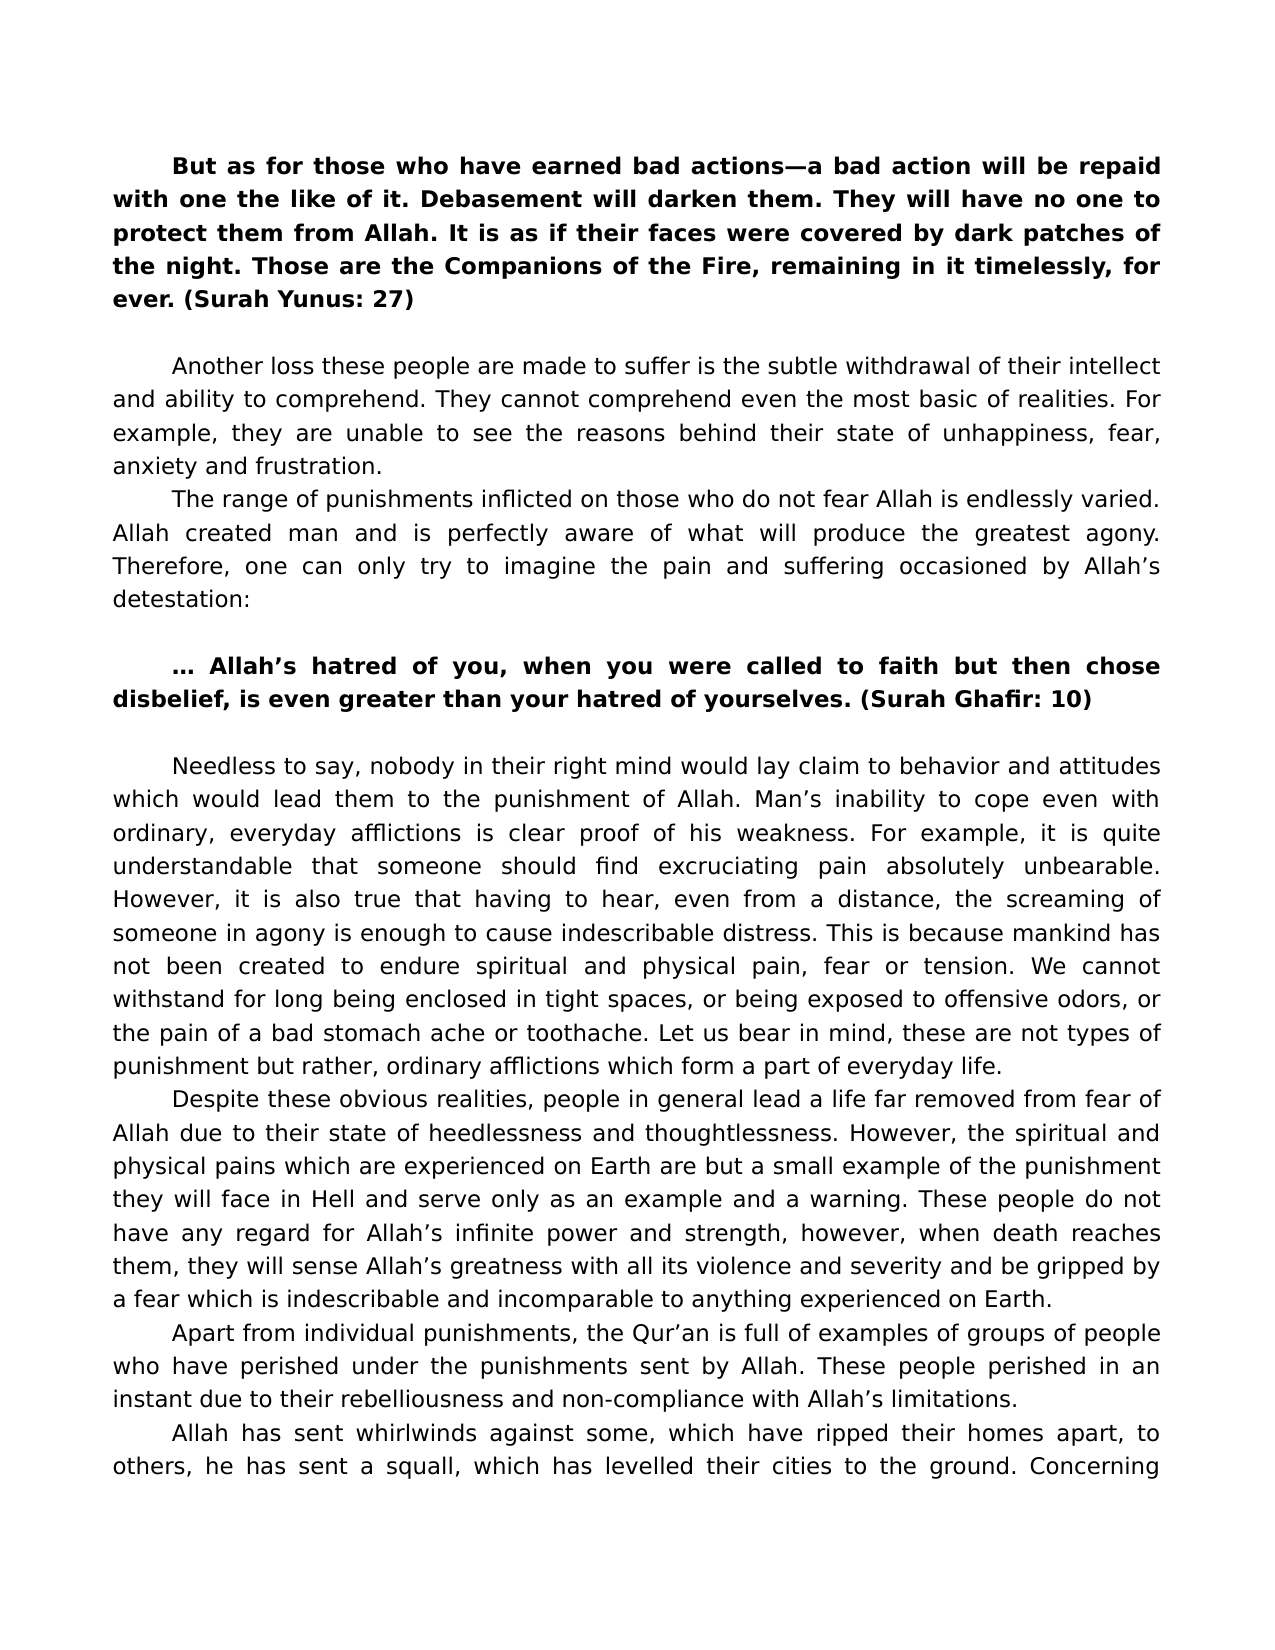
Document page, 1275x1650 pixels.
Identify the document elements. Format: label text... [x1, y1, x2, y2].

text But as for those who have earned bad actions—a bad action will be repaid with one the like of it. Debasement will darken them. They will have no one to protect them from Allah. It is as if their faces were covered by dark patches of the night. Those are the Companions of the Fire, remaining in it timelessly, for ever. (Surah Yunus: 27) [112, 148, 1162, 314]
text Allah has sent whirlwinds against some, which have ripped their homes apart, to others, he has sent a squall, which has levelled their cities to the ground. Concerning [112, 1414, 1162, 1481]
text Despite these obvious realities, people in general lead a life far removed from fear of Allah due to their state of heedlessness and thoughtlessness. However, the spiritual and physical pains which are experienced on Earth are but a small example of the punishment they will face in Hell and serve only as an example and a warning. These people do not have any regard for Allah’s infinite power and strength, however, when death reaches them, they will sense Allah’s greatness with all its violence and severity and be gripped by a fear which is indescribable and incomparable to anything experienced on Earth. [112, 1081, 1162, 1314]
text Apart from individual punishments, the Qur’an is full of examples of groups of people who have perished under the punishments sent by Allah. These people perished in an instant due to their rebelliousness and non-compliance with Allah’s limitations. [112, 1314, 1162, 1414]
text Another loss these people are made to suffer is the subtle withdrawal of their intellect and ability to comprehend. They cannot comprehend even the most basic of realities. For example, they are unable to see the reasons behind their state of unhappiness, fear, anxiety and frustration. [112, 348, 1162, 481]
text The range of punishments inflicted on those who do not fear Allah is endlessly varied. Allah created man and is perfectly aware of what will produce the greatest agony. Therefore, one can only try to imagine the pain and suffering occasioned by Allah’s detestation: [112, 481, 1162, 614]
text Needless to say, nobody in their right mind would lay claim to behavior and attitudes which would lead them to the punishment of Allah. Man’s inability to cope even with ordinary, everyday afflictions is clear proof of his weakness. For example, it is quite understandable that someone should find excruciating pain absolutely unbearable. However, it is also true that having to hear, even from a distance, the screaming of someone in agony is enough to cause indescribable distress. This is because mankind has not been created to endure spiritual and physical pain, fear or tension. We cannot withstand for long being enclosed in tight spaces, or being exposed to offensive odors, or the pain of a bad stomach ache or toothache. Let us bear in mind, these are not types of punishment but rather, ordinary afflictions which form a part of everyday life. [112, 748, 1162, 1081]
text … Allah’s hatred of you, when you were called to faith but then chose disbelief, is even greater than your hatred of yourselves. (Surah Ghafir: 10) [112, 648, 1162, 714]
